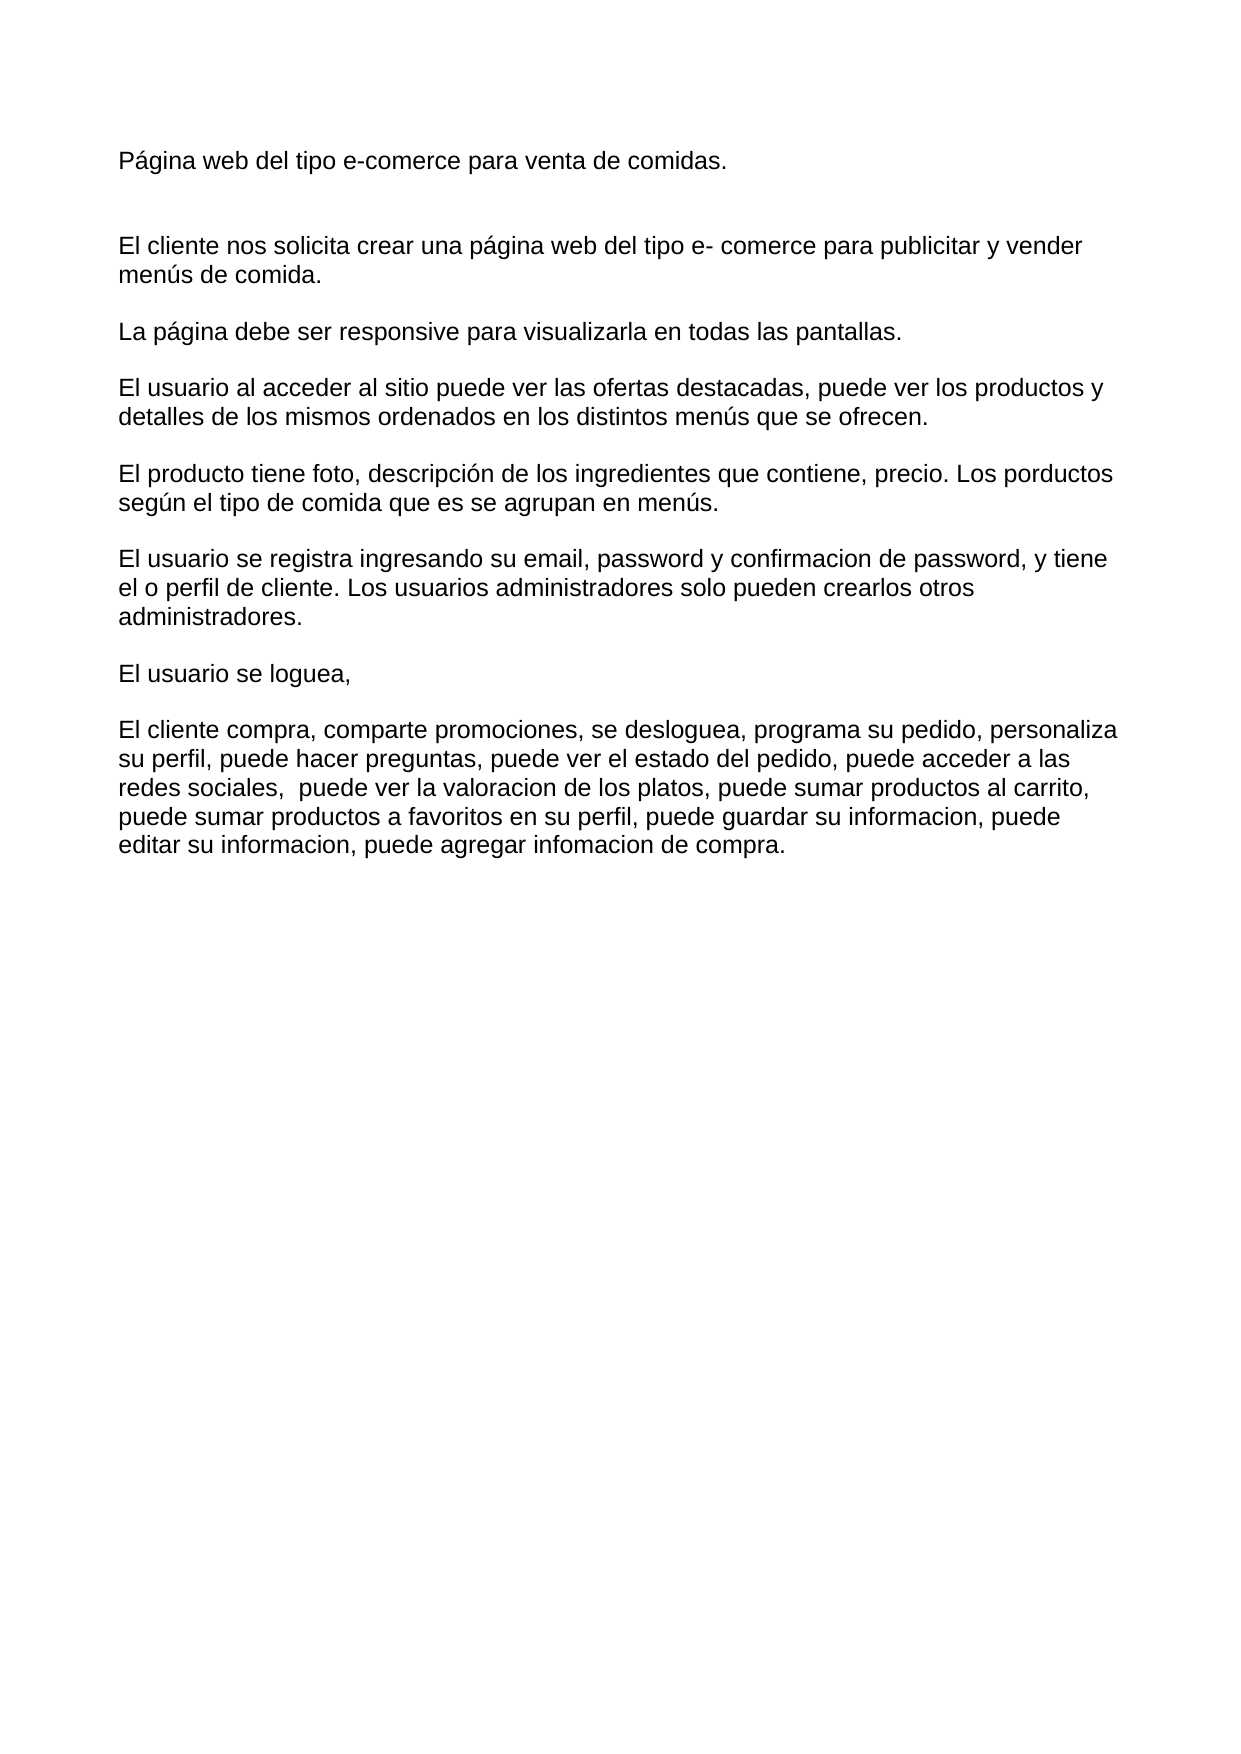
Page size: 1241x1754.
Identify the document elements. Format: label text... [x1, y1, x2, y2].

text El cliente nos solicita crear una página web del tipo e- comerce para publicitar y vender menús de comida. [118, 231, 1122, 288]
text Página web del tipo e-comerce para venta de comidas. [118, 146, 1122, 175]
text El cliente compra, comparte promociones, se desloguea, programa su pedido, personaliza su perfil, puede hacer preguntas, puede ver el estado del pedido, puede acceder a las redes sociales, puede ver la valoracion de los platos, puede sumar productos al carrito, puede sumar productos a favoritos en su perfil, puede guardar su informacion, puede editar su informacion, puede agregar infomacion de compra. [118, 715, 1122, 859]
text El usuario se loguea, [118, 658, 1122, 687]
text El usuario se registra ingresando su email, password y confirmacion de password, y tiene el o perfil de cliente. Los usuarios administradores solo pueden crearlos otros administradores. [118, 544, 1122, 631]
text La página debe ser responsive para visualizarla en todas las pantallas. [118, 316, 1122, 345]
text El producto tiene foto, descripción de los ingredientes que contiene, precio. Los porductos según el tipo de comida que es se agrupan en menús. [118, 459, 1122, 516]
text El usuario al acceder al sitio puede ver las ofertas destacadas, puede ver los productos y detalles de los mismos ordenados en los distintos menús que se ofrecen. [118, 373, 1122, 431]
